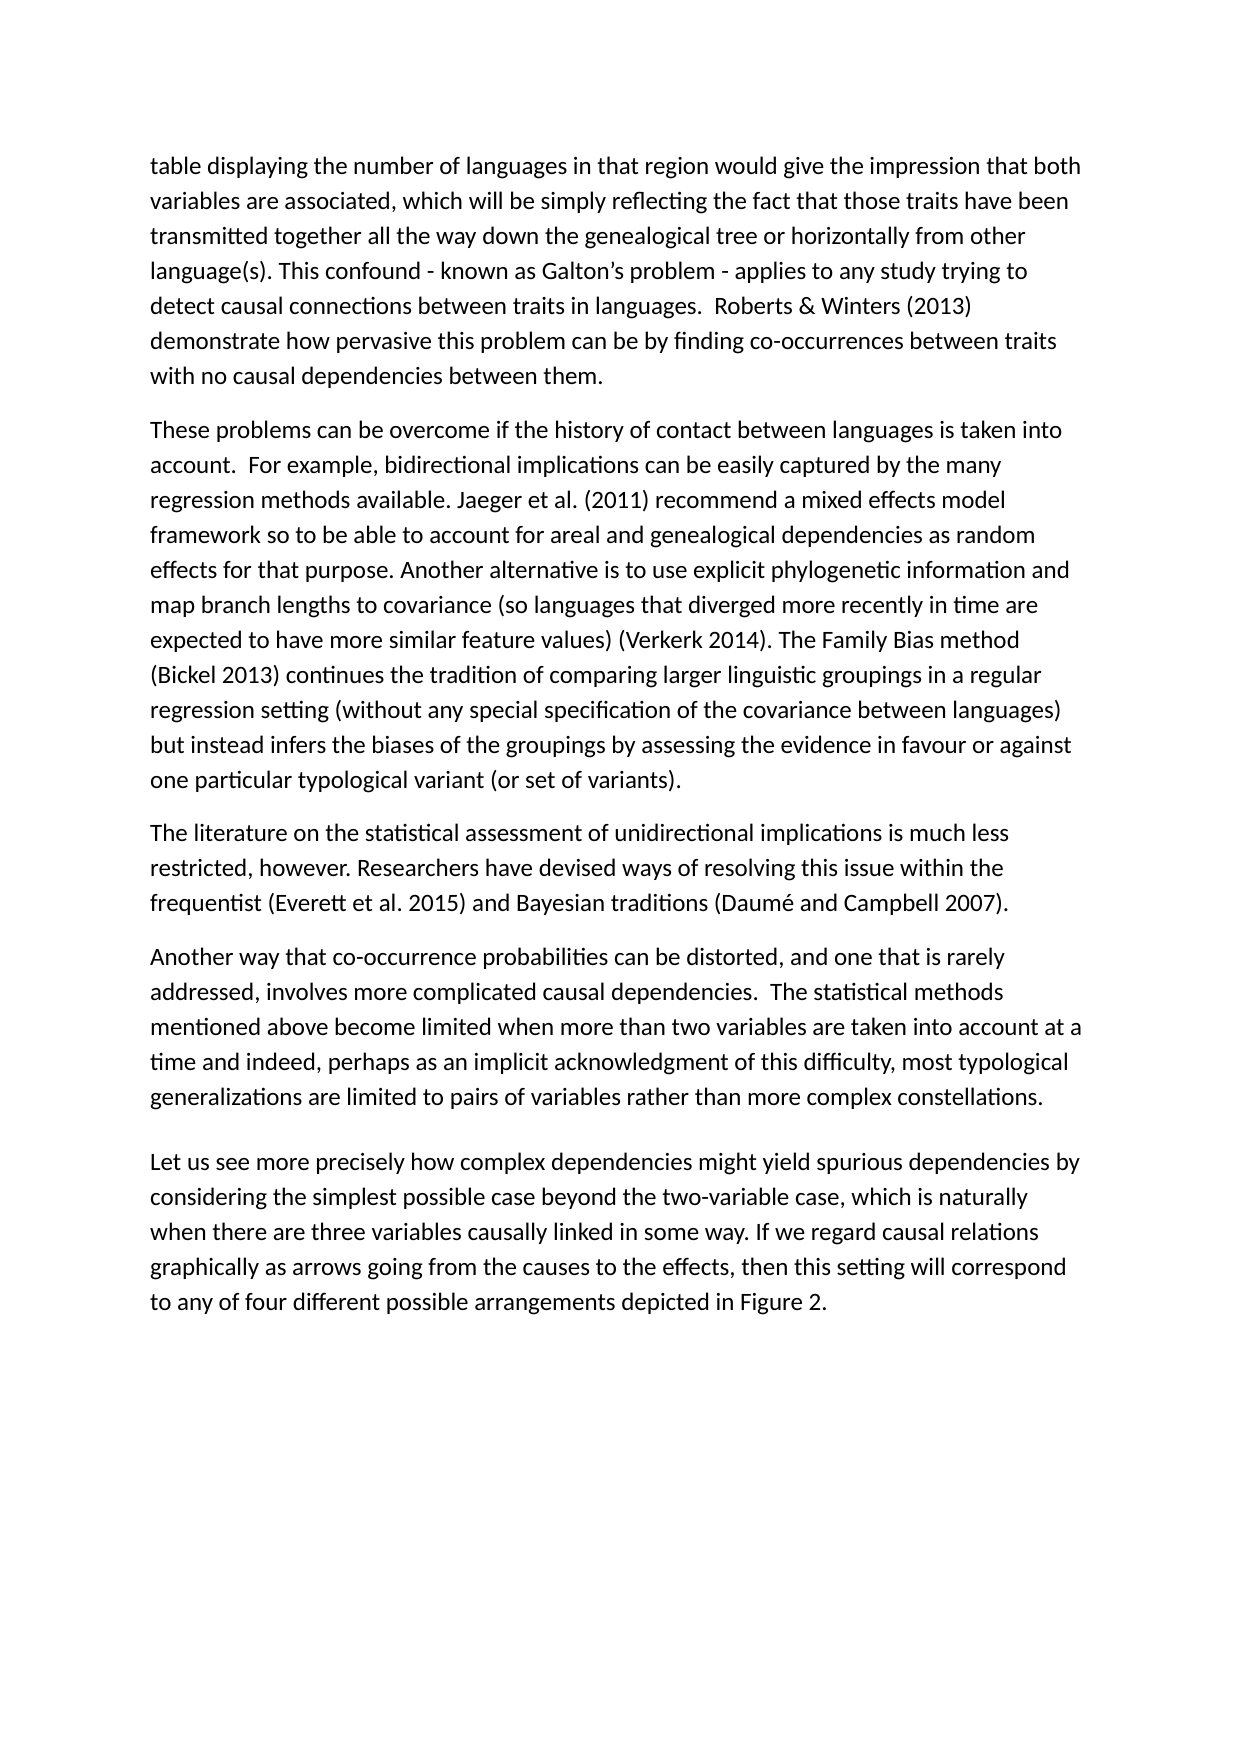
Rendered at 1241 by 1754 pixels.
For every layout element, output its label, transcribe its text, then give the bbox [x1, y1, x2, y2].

text Another way that co-occurrence probabilities can be distorted, and one that is rarely addressed, involves more complicated causal dependencies. The statistical methods mentioned above become limited when more than two variables are taken into account at a time and indeed, perhaps as an implicit acknowledgment of this difficulty, most typological generalizations are limited to pairs of variables rather than more complex constellations. [150, 941, 1090, 1112]
text These problems can be overcome if the history of contact between languages is taken into account. For example, bidirectional implications can be easily captured by the many regression methods available. Jaeger et al. (2011) recommend a mixed effects model framework so to be able to account for areal and genealogical dependencies as random effects for that purpose. Another alternative is to use explicit phylogenetic information and map branch lengths to covariance (so languages that diverged more recently in time are expected to have more similar feature values) (Verkerk 2014). The Family Bias method (Bickel 2013) continues the tradition of comparing larger linguistic groupings in a regular regression setting (without any special specification of the covariance between languages) but instead infers the biases of the groupings by assessing the evidence in favour or against one particular typological variant (or set of variants). [150, 414, 1090, 794]
text table displaying the number of languages in that region would give the impression that both variables are associated, which will be simply reflecting the fact that those traits have been transmitted together all the way down the genealogical tree or horizontally from other language(s). This confound - known as Galton’s problem - applies to any study trying to detect causal connections between traits in languages. Roberts & Winters (2013) demonstrate how pervasive this problem can be by finding co-occurrences between traits with no causal dependencies between them. [150, 150, 1090, 391]
text The literature on the statistical assessment of unidirectional implications is much less restricted, however. Researchers have devised ways of resolving this issue within the frequentist (Everett et al. 2015) and Bayesian traditions (Daumé and Campbell 2007). [150, 817, 1090, 918]
text Let us see more precisely how complex dependencies might yield spurious dependencies by considering the simplest possible case beyond the two-variable case, which is naturally when there are three variables causally linked in some way. If we regard causal relations graphically as arrows going from the causes to the effects, then this setting will correspond to any of four different possible arrangements depicted in Figure 2. [150, 1146, 1090, 1317]
